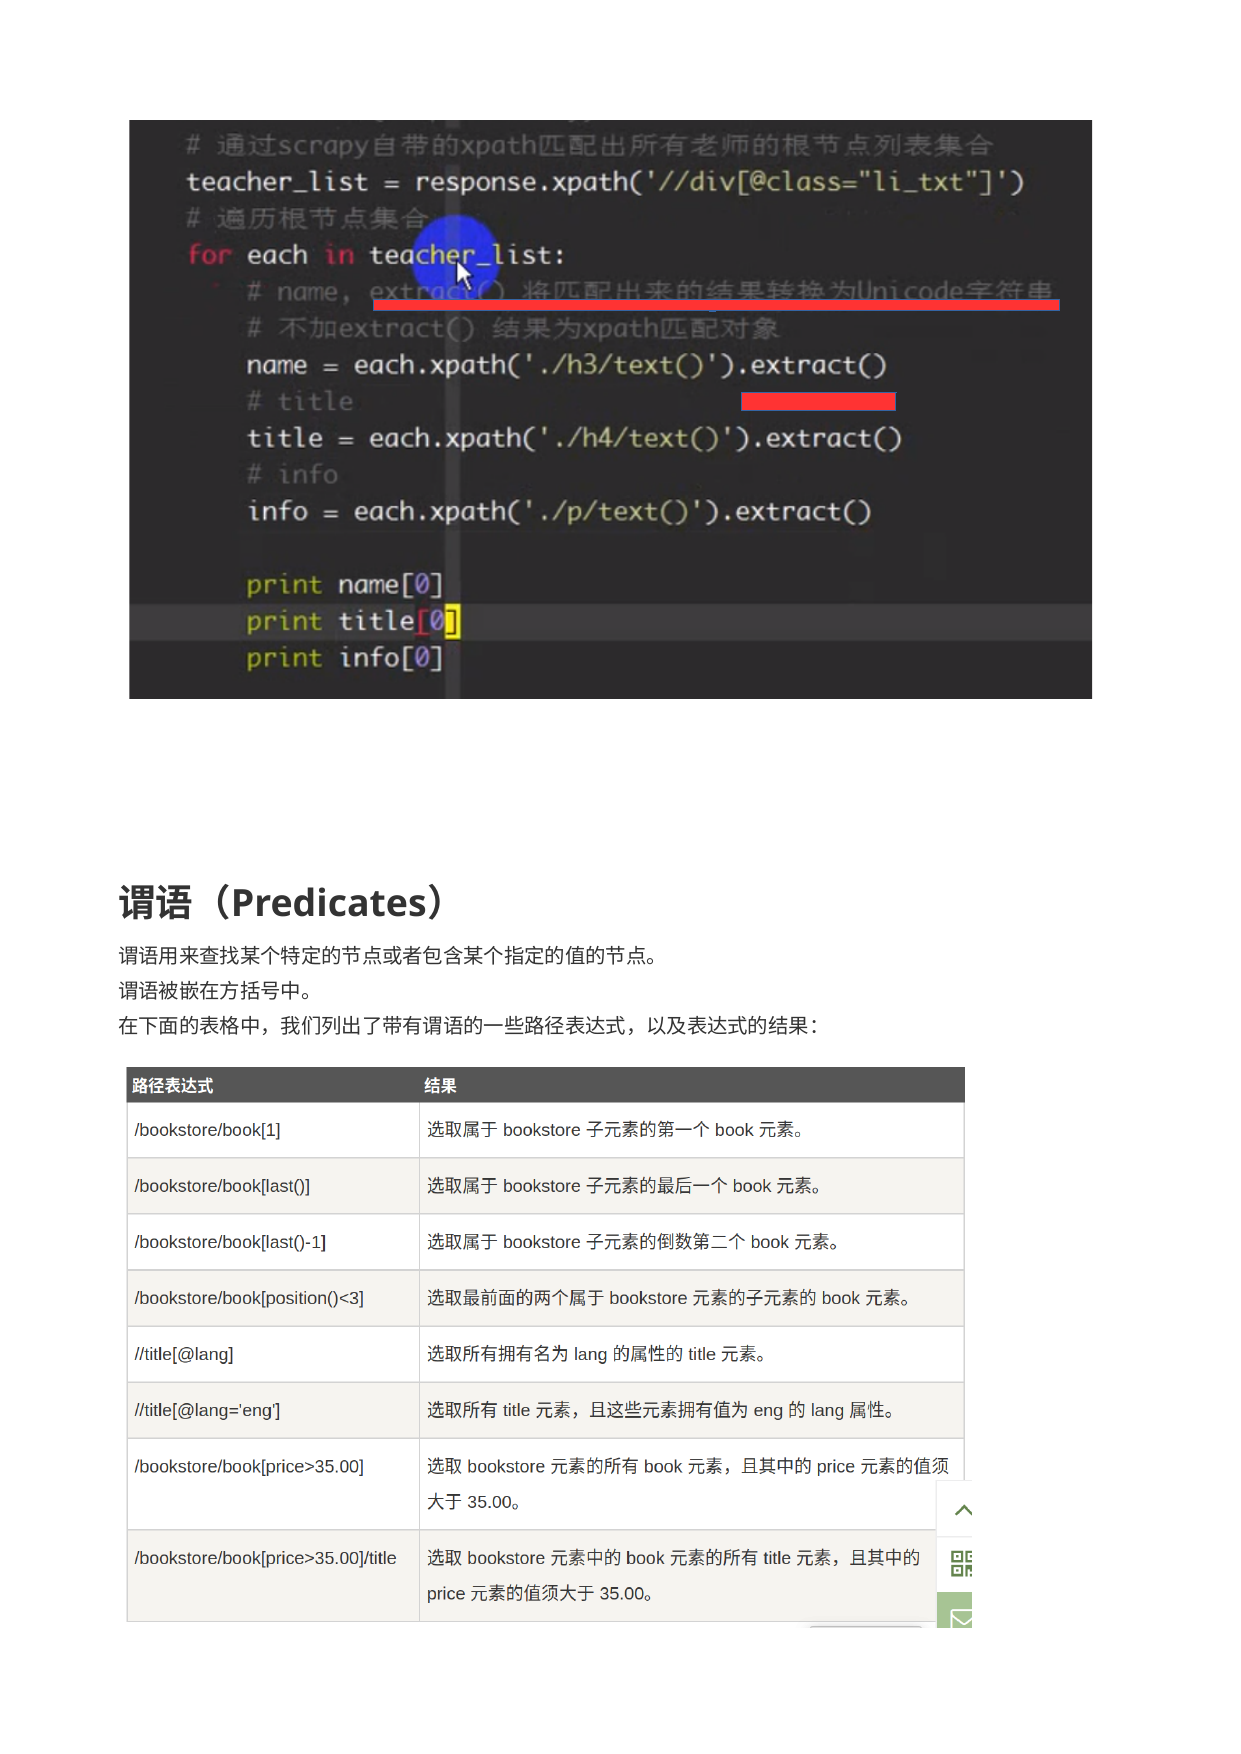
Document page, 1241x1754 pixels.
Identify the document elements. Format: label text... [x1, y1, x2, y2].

subtitle 谓语（Predicates） [118, 873, 1122, 927]
text 谓语用来查找某个特定的节点或者包含某个指定的值的节点。 [118, 940, 1122, 969]
picture [129, 120, 1093, 699]
text 在下面的表格中，我们列出了带有谓语的一些路径表达式，以及表达式的结果： [118, 1010, 1122, 1039]
text 谓语被嵌在方括号中。 [118, 975, 1122, 1004]
picture [118, 1059, 972, 1628]
